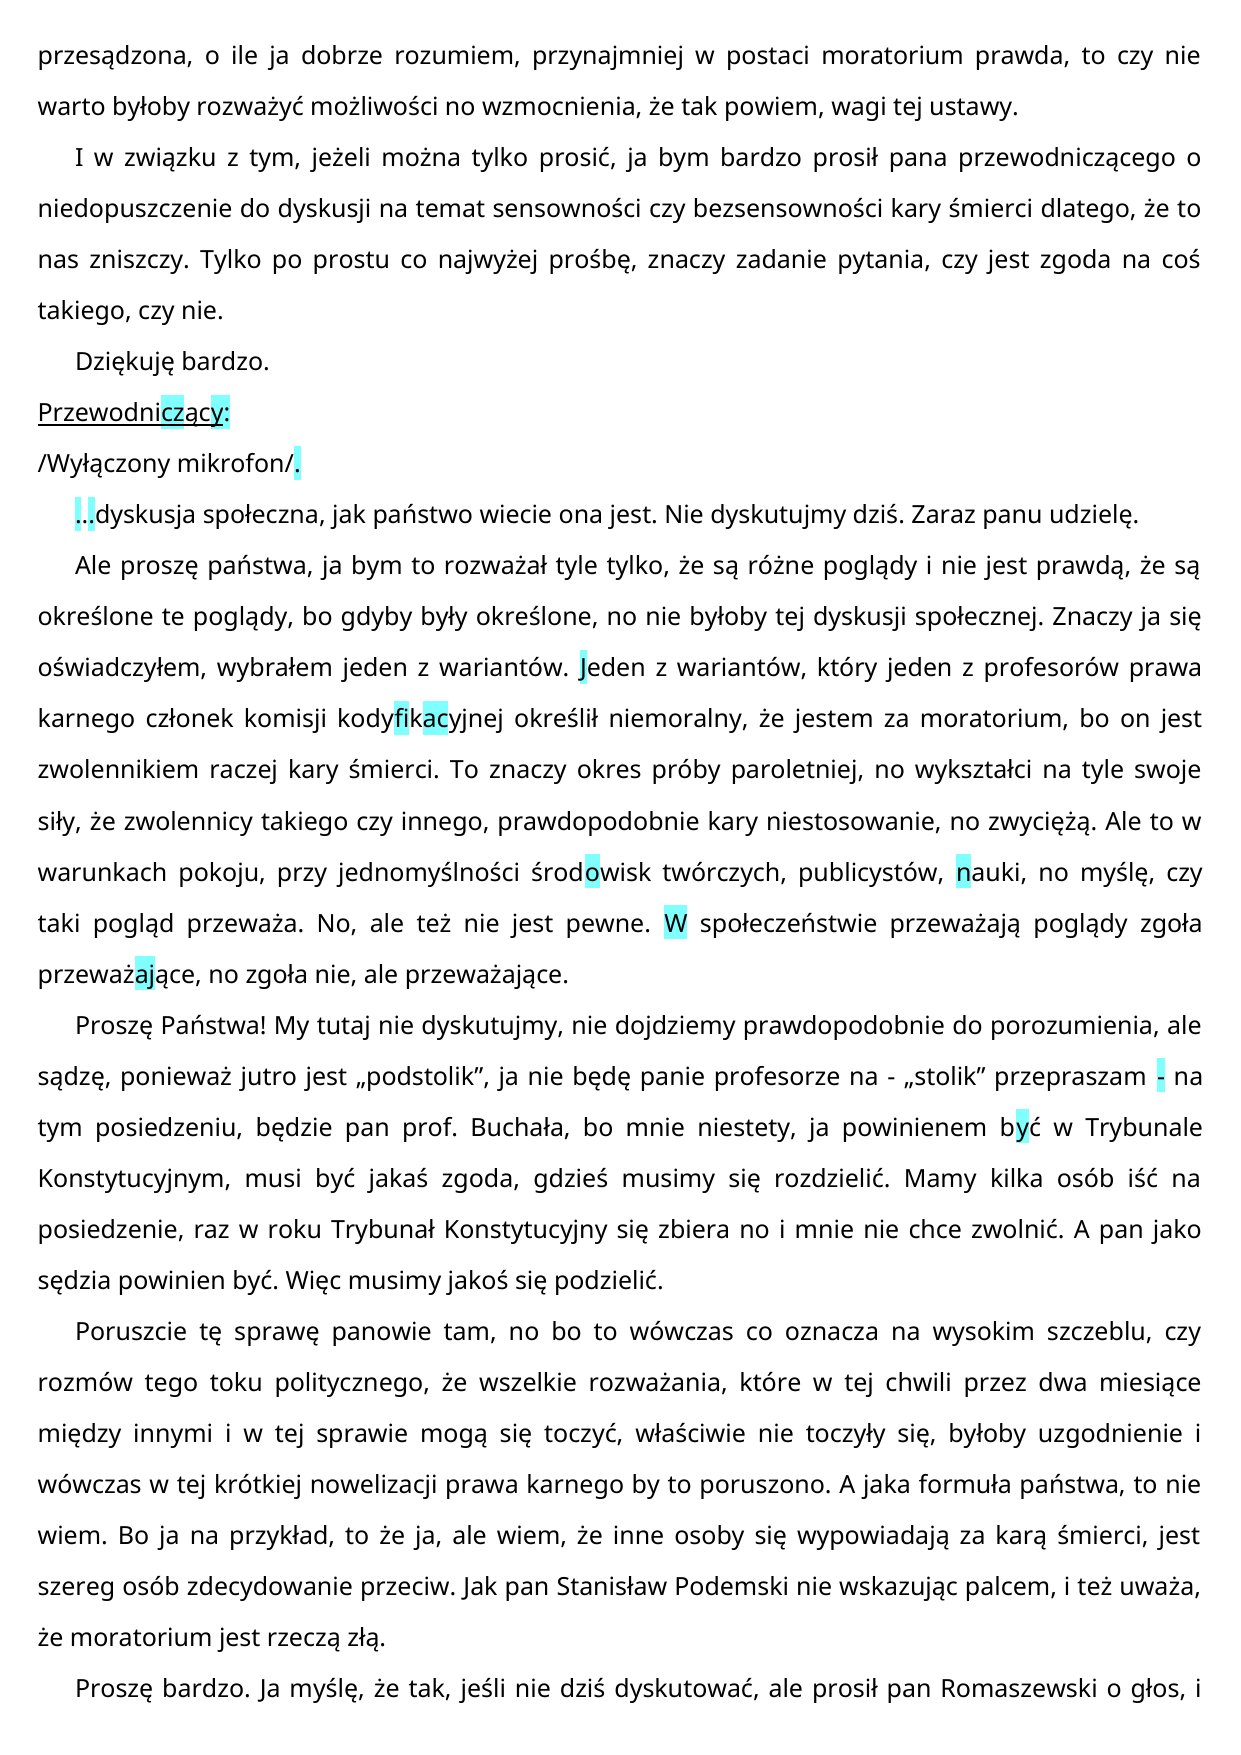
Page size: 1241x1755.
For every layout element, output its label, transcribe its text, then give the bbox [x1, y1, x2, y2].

text /Wyłączony mikrofon/. [37, 446, 1203, 480]
text ...dyskusja społeczna, jak państwo wiecie ona jest. Nie dyskutujmy dziś. Zaraz panu udzielę. [37, 497, 1203, 531]
text I w związku z tym, jeżeli można tylko prosić, ja bym bardzo prosił pana przewodniczącego o niedopuszczenie do dyskusji na temat sensowności czy bezsensowności kary śmierci dlatego, że to nas zniszczy. Tylko po prostu co najwyżej prośbę, znaczy zadanie pytania, czy jest zgoda na coś takiego, czy nie. [37, 139, 1203, 327]
text Proszę Państwa! My tutaj nie dyskutujmy, nie dojdziemy prawdopodobnie do porozumienia, ale sądzę, ponieważ jutro jest „podstolik”, ja nie będę panie profesorze na - „stolik” przepraszam - na tym posiedzeniu, będzie pan prof. Buchała, bo mnie niestety, ja powinienem być w Trybunale Konstytucyjnym, musi być jakaś zgoda, gdzieś musimy się rozdzielić. Mamy kilka osób iść na posiedzenie, raz w roku Trybunał Konstytucyjny się zbiera no i mnie nie chce zwolnić. A pan jako sędzia powinien być. Więc musimy jakoś się podzielić. [37, 1007, 1203, 1297]
text Poruszcie tę sprawę panowie tam, no bo to wówczas co oznacza na wysokim szczeblu, czy rozmów tego toku politycznego, że wszelkie rozważania, które w tej chwili przez dwa miesiące między innymi i w tej sprawie mogą się toczyć, właściwie nie toczyły się, byłoby uzgodnienie i wówczas w tej krótkiej nowelizacji prawa karnego by to poruszono. A jaka formuła państwa, to nie wiem. Bo ja na przykład, to że ja, ale wiem, że inne osoby się wypowiadają za karą śmierci, jest szereg osób zdecydowanie przeciw. Jak pan Stanisław Podemski nie wskazując palcem, i też uważa, że moratorium jest rzeczą złą. [37, 1313, 1203, 1654]
text Proszę bardzo. Ja myślę, że tak, jeśli nie dziś dyskutować, ale prosił pan Romaszewski o głos, i [37, 1671, 1203, 1705]
text Dziękuję bardzo. [37, 344, 1203, 378]
text przesądzona, o ile ja dobrze rozumiem, przynajmniej w postaci moratorium prawda, to czy nie warto byłoby rozważyć możliwości no wzmocnienia, że tak powiem, wagi tej ustawy. [37, 37, 1203, 123]
text Ale proszę państwa, ja bym to rozważał tyle tylko, że są różne poglądy i nie jest prawdą, że są określone te poglądy, bo gdyby były określone, no nie byłoby tej dyskusji społecznej. Znaczy ja się oświadczyłem, wybrałem jeden z wariantów. Jeden z wariantów, który jeden z profesorów prawa karnego członek komisji kodyfikacyjnej określił niemoralny, że jestem za moratorium, bo on jest zwolennikiem raczej kary śmierci. To znaczy okres próby paroletniej, no wykształci na tyle swoje siły, że zwolennicy takiego czy innego, prawdopodobnie kary niestosowanie, no zwyciężą. Ale to w warunkach pokoju, przy jednomyślności środowisk twórczych, publicystów, nauki, no myślę, czy taki pogląd przeważa. No, ale też nie jest pewne. W społeczeństwie przeważają poglądy zgoła przeważające, no zgoła nie, ale przeważające. [37, 548, 1203, 990]
text Przewodniczący: [37, 395, 1203, 429]
